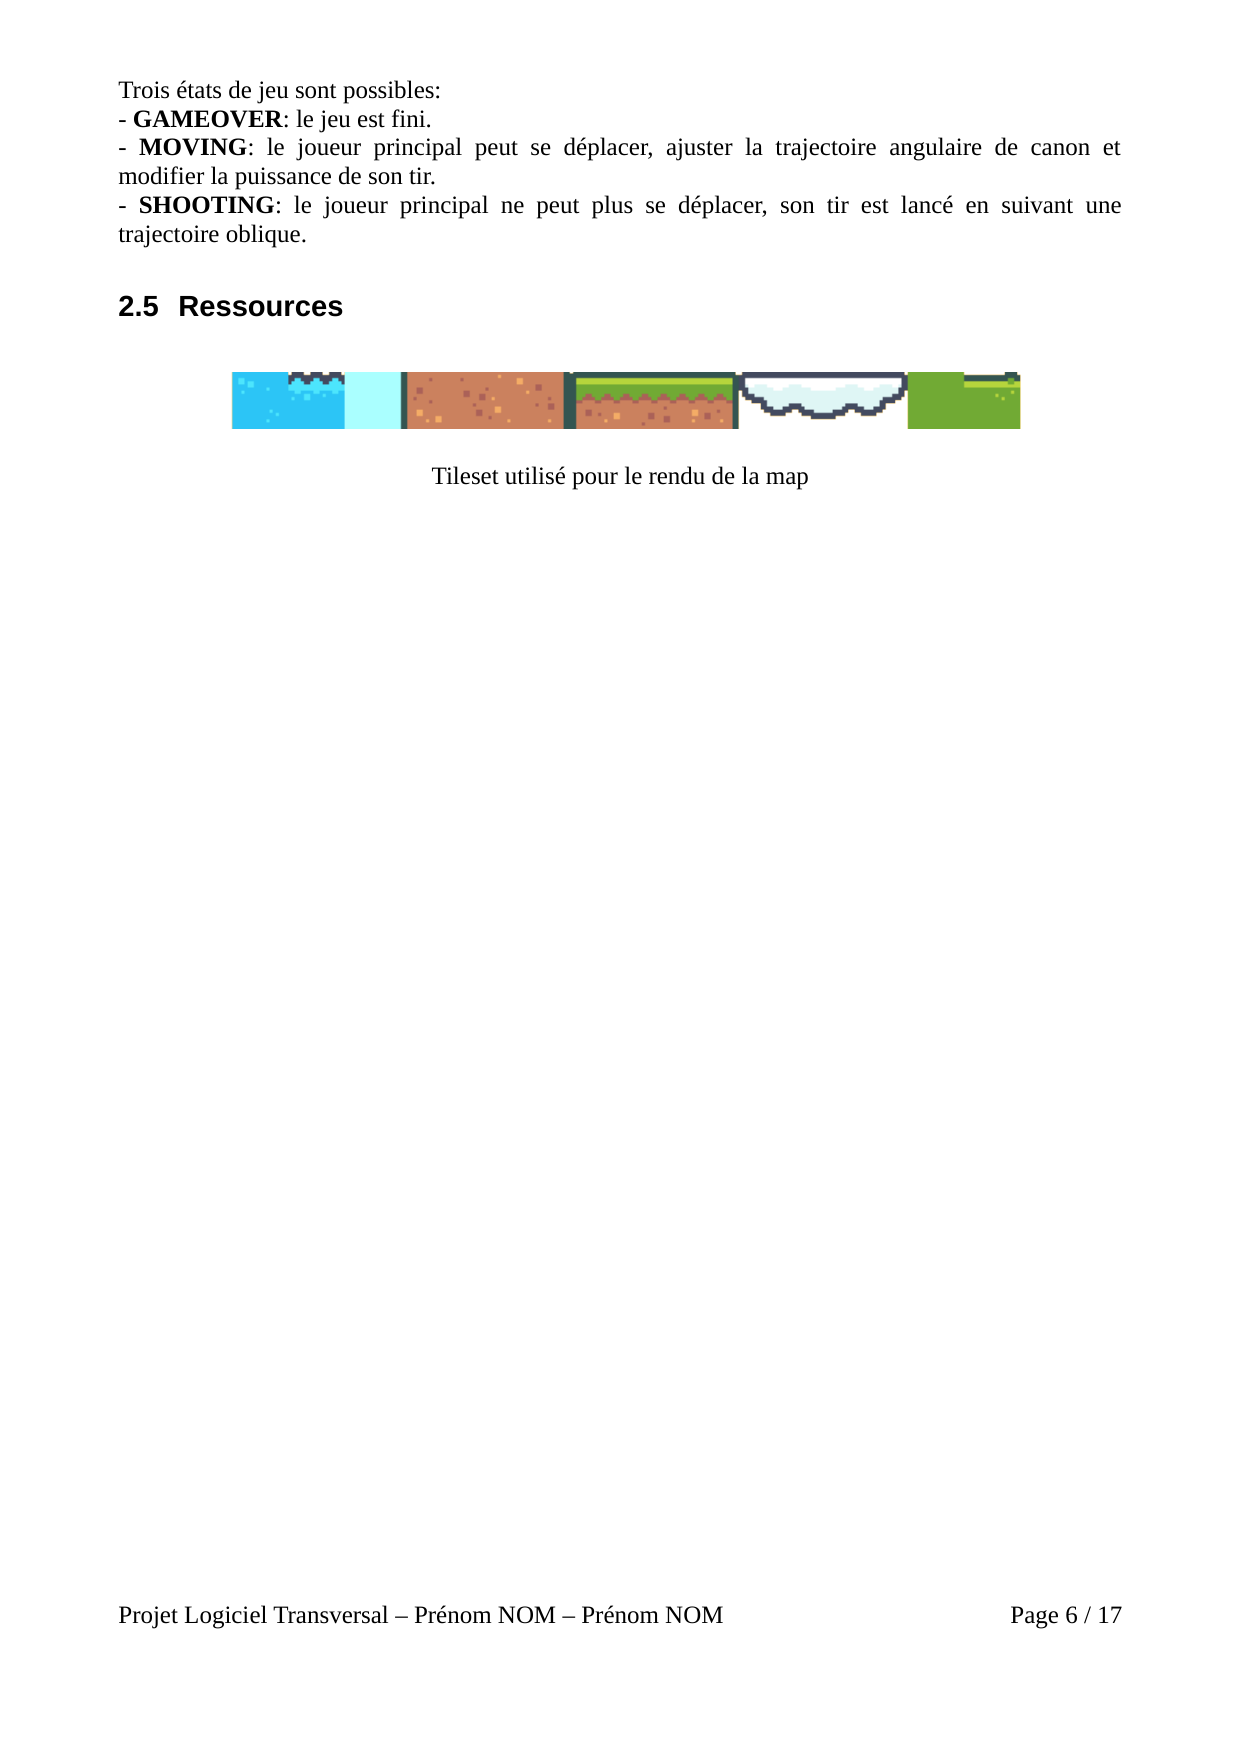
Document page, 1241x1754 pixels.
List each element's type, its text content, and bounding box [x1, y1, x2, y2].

subtitle Ressources [118, 289, 1122, 322]
text Trois états de jeu sont possibles: [118, 75, 1122, 104]
text - GAMEOVER: le jeu est fini. [118, 104, 1122, 132]
text Tileset utilisé pour le rendu de la map [118, 461, 1122, 490]
picture [176, 372, 1077, 429]
text - SHOOTING: le joueur principal ne peut plus se déplacer, son tir est lancé en suivant une trajectoire oblique. [118, 190, 1122, 247]
text - MOVING: le joueur principal peut se déplacer, ajuster la trajectoire angulaire de canon et modifier la puissance de son tir. [118, 132, 1122, 190]
